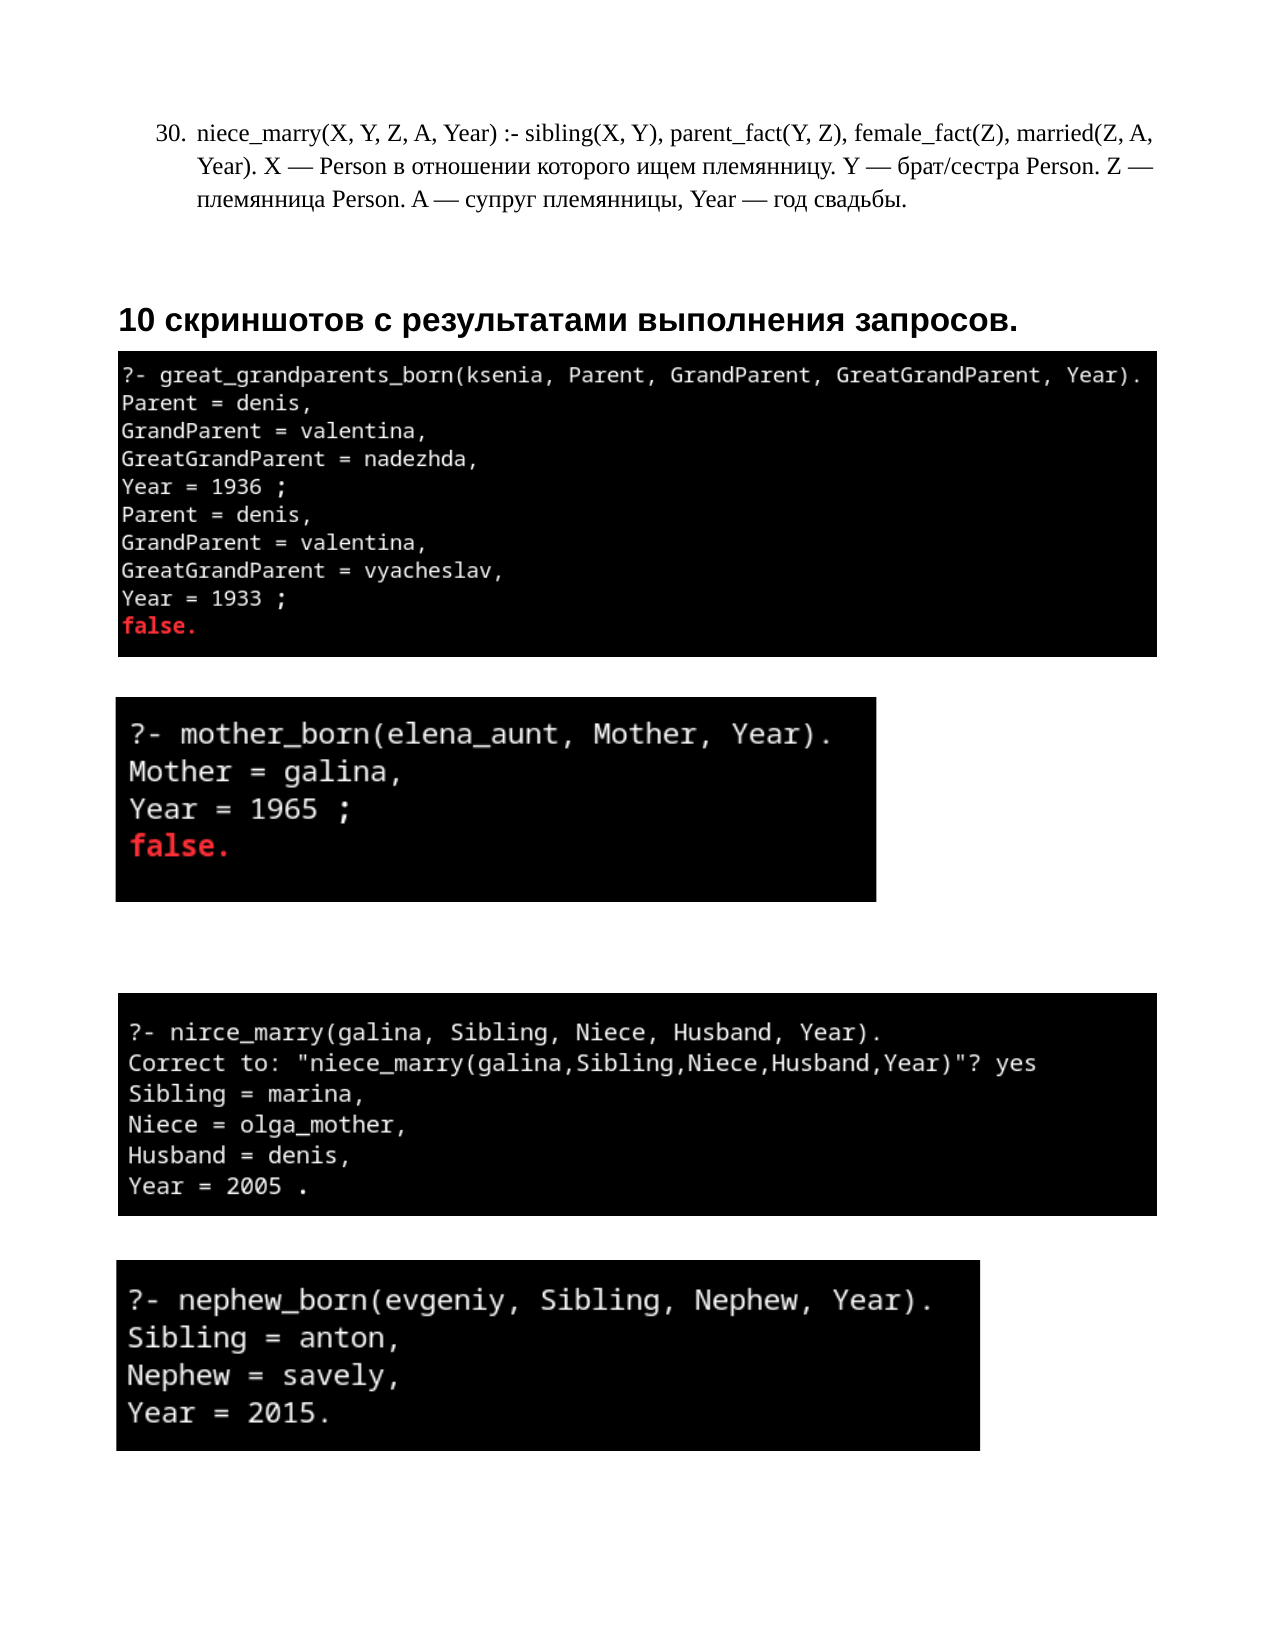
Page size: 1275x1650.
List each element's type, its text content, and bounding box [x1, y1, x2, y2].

list niece_marry(X, Y, Z, A, Year) :- sibling(X, Y), parent_fact(Y, Z), female_fact(Z), married(Z, A, Year). X — Person в отношении которого ищем племянницу. Y — брат/сестра Person. Z — племянница Person. A — супруг племянницы, Year — год свадьбы. [155, 118, 1157, 213]
subtitle 10 скриншотов с результатами выполнения запросов. [118, 300, 1157, 339]
picture [116, 1260, 981, 1451]
picture [118, 351, 1157, 657]
picture [118, 993, 1157, 1216]
picture [115, 697, 877, 902]
